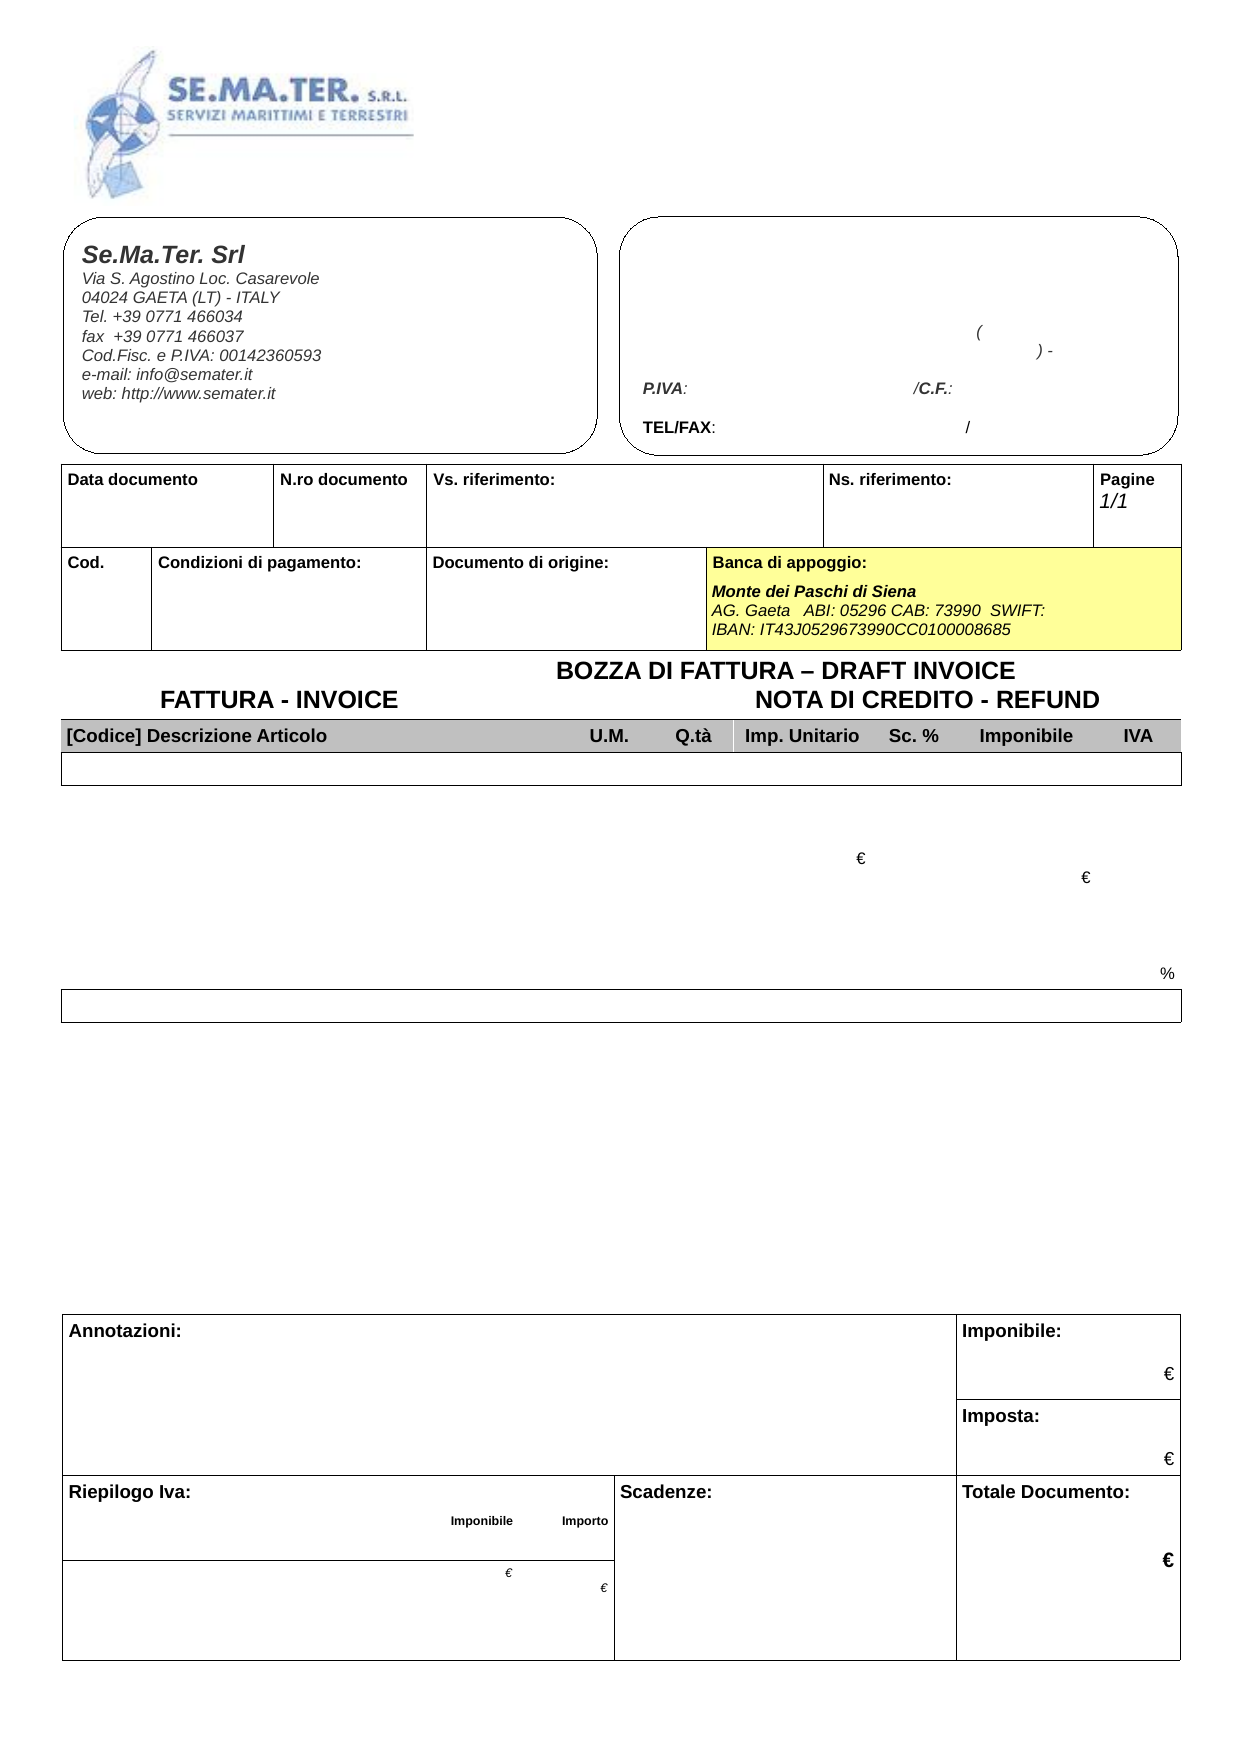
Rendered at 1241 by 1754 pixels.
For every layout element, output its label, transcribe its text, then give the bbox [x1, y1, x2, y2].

table_header Documento di origine: <o.origin or ''> [427, 548, 706, 650]
table_header Data documento <o.date_invoice and formatLang(o.date_invoice,date=True) or ''> [62, 465, 273, 547]
table_header <if test="o.type == 'out_invoice' or o.type == 'in_invoice'"><if test="o.state == 'draft'">BOZZA DI FATTURA – DRAFT INVOICE</if><if test="o.state != 'draft'">FATTURA - INVOICE</if></if><if test="o.type == 'out_refund' or o.type == 'in_refund'">NOTA DI CREDITO - REFUND</if> [61, 651, 1181, 719]
table_cell <line.price_subtotal and formatLang(line.price_subtotal) or ''> € [956, 786, 1096, 989]
table_cell <formatLang(line.quantity)> [653, 786, 733, 989]
table_header Banca di appoggio: Monte dei Paschi di Siena AG. Gaeta ABI: 05296 CAB: 73990 SWIFT: IBAN: IT43J0529673990CC0100008685 [707, 548, 1181, 650]
table_header N.ro documento <o.number or ''> [274, 465, 426, 547]
table_header Imponibile [956, 720, 1096, 752]
table_header IVA [1096, 720, 1181, 752]
table_header Cod. <o.partner_id.ref or ''> [62, 548, 151, 650]
table_header Q.tà [653, 720, 733, 752]
table_cell <line.price_unit and formatLang(line.price_unit) or ''> € [734, 786, 871, 989]
table_cell <line.invoice_line_tax_id and formatLang((line.invoice_line_tax_id[0].amount) * 100) or ''> % [1096, 786, 1181, 989]
table_header Vs. riferimento: <o.partner_id.name or ''> [427, 465, 823, 547]
table_header U.M. [565, 720, 653, 752]
picture [73, 46, 414, 206]
table_cell <str('%.0f' % line.discount) +'%'> [871, 786, 956, 989]
table_header Ns. riferimento: <if test="o.user_id"> <o.user_id.name or ''> </if> [824, 465, 1093, 547]
table_header <o.partner_id.name or ''> <o.partner_id.street or ''> <o.partner_id.zip or ''> <o.partner_id.city or ''> (<if test="o.partner_id.state_id"><o.partner_id.zip or ''></if>) - <o.partner_id.country_id.name or ''> P.IVA: <objects[0].partner_id.vat or ''>/C.F.: <objects[0].partner_id.fiscalcode or ''> TEL/FAX: <objects[0].partner_id.phone or ''> / <objects[0].partner_id.fax or ''> [622, 234, 1181, 463]
table_header [Codice] Descrizione Articolo [61, 720, 565, 752]
table_header Imp. Unitario [734, 720, 871, 752]
table_header Sc. % [871, 720, 956, 752]
table_cell <line.name or ''> [61, 786, 565, 989]
table_header Condizioni di pagamento: <o.payment_term.name or ''> [152, 548, 426, 650]
table_cell <line.uos_id.name or ''> [565, 786, 653, 989]
table_header [549, 234, 622, 463]
table_cell <for each="line in o.invoice_line"> [62, 753, 1181, 785]
table_header Pagine 1/1 [1094, 465, 1181, 547]
table_header Se.Ma.Ter. Srl Via S. Agostino Loc. Casarevole 04024 GAETA (LT) - ITALY Tel. +39 0771 466034 fax +39 0771 466037 Cod.Fisc. e P.IVA: 00142360593 e-mail: info@semater.it web: http://www.semater.it [61, 234, 549, 463]
table_cell </for> [62, 990, 1181, 1022]
